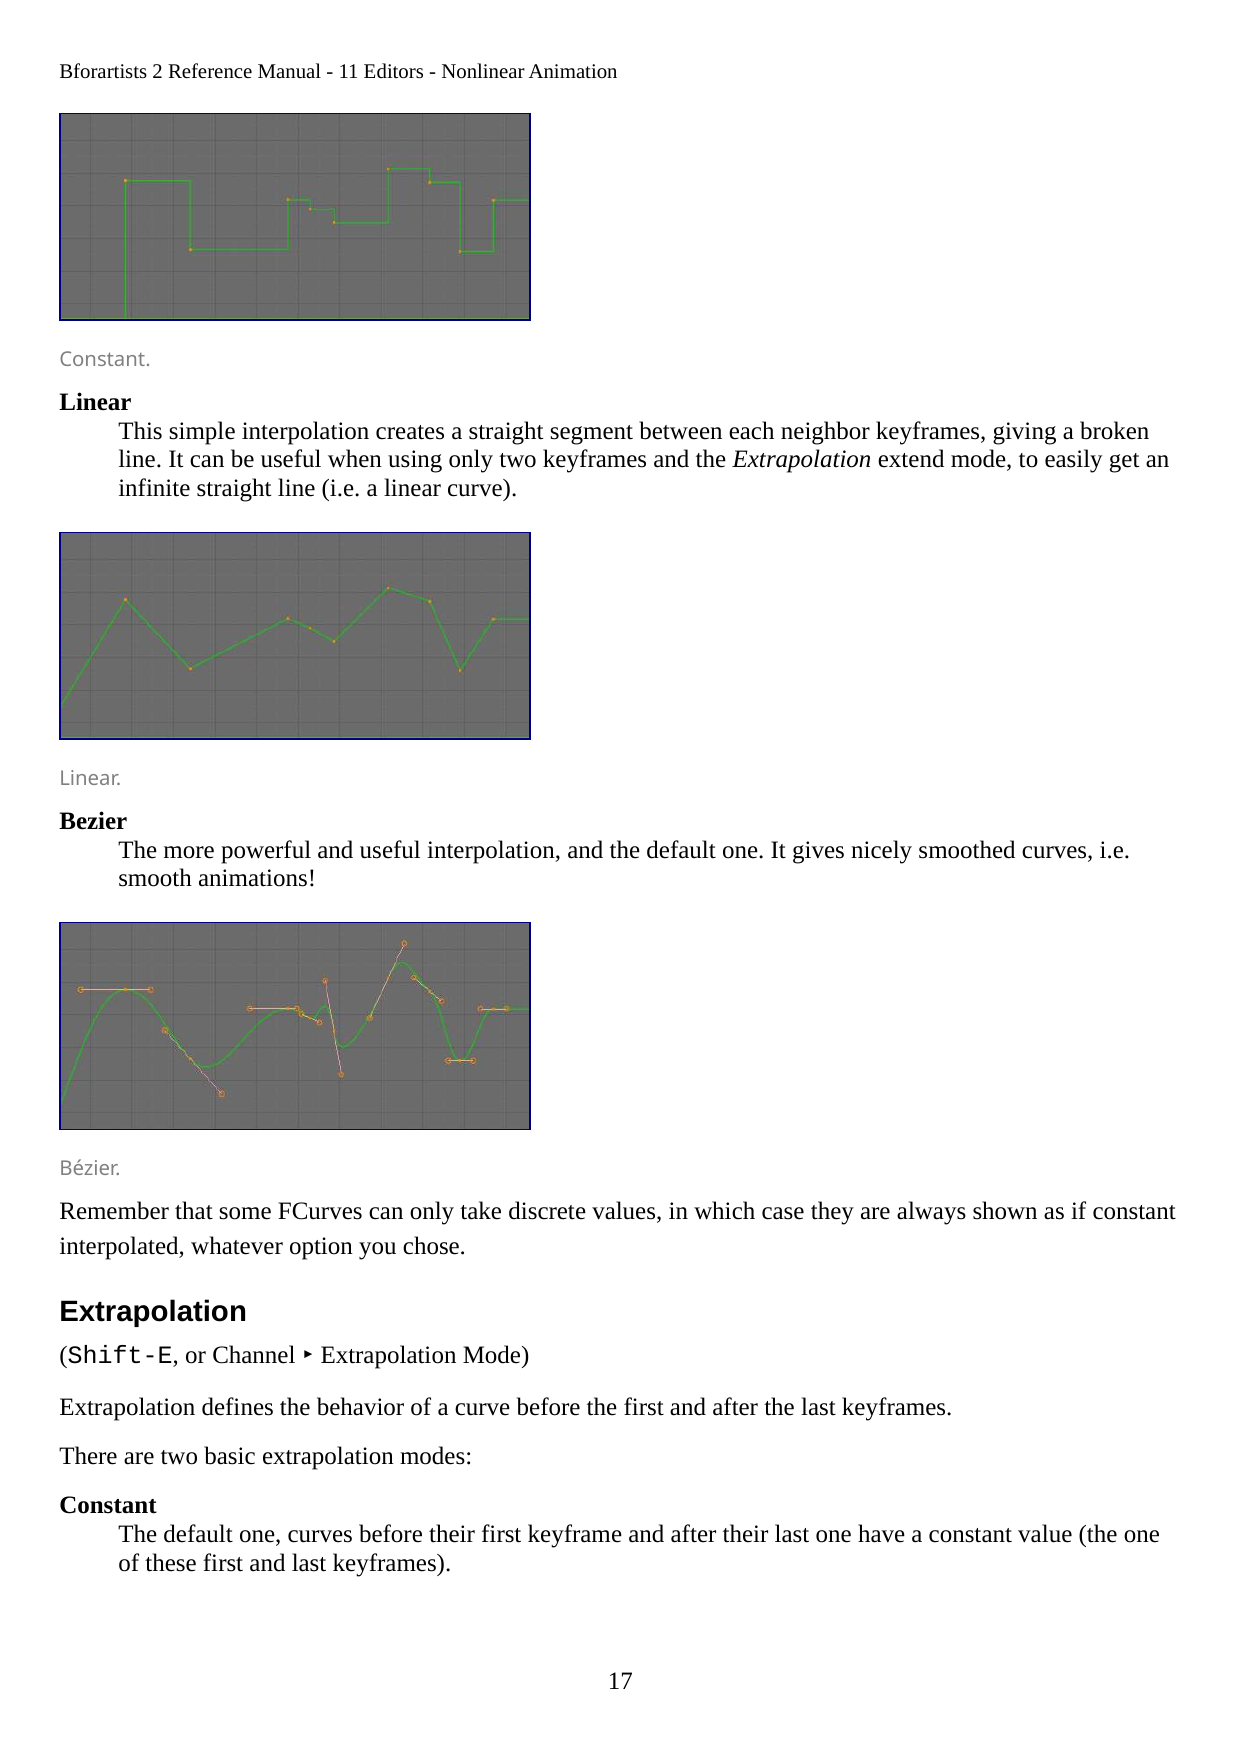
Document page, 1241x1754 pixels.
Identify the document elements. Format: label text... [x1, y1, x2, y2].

text Remember that some FCurves can only take discrete values, in which case they are always shown as if constant interpolated, whatever option you chose. [59, 1196, 1181, 1259]
text (Shift-E, or Channel ‣ Extrapolation Mode) [59, 1341, 1181, 1371]
picture [61, 923, 529, 1129]
text Linear. [59, 760, 1181, 791]
subtitle Linear [59, 387, 1181, 416]
subtitle Constant [59, 1490, 1181, 1519]
text Constant. [59, 341, 1181, 372]
subtitle Extrapolation [59, 1294, 1181, 1328]
text Bézier. [59, 1150, 1181, 1182]
text Extrapolation defines the behavior of a curve before the first and after the last keyframes. [59, 1392, 1181, 1421]
picture [61, 114, 529, 319]
list The default one, curves before their first keyframe and after their last one have a constant value (the one of these first and last keyframes). [118, 1519, 1181, 1577]
list The more powerful and useful interpolation, and the default one. It gives nicely smoothed curves, i.e. smooth animations! [118, 835, 1181, 892]
picture [61, 533, 529, 738]
text There are two basic extrapolation modes: [59, 1441, 1181, 1470]
list This simple interpolation creates a straight segment between each neighbor keyframes, giving a broken line. It can be useful when using only two keyframes and the Extrapolation extend mode, to easily get an infinite straight line (i.e. a linear curve). [118, 416, 1181, 502]
subtitle Bezier [59, 806, 1181, 835]
